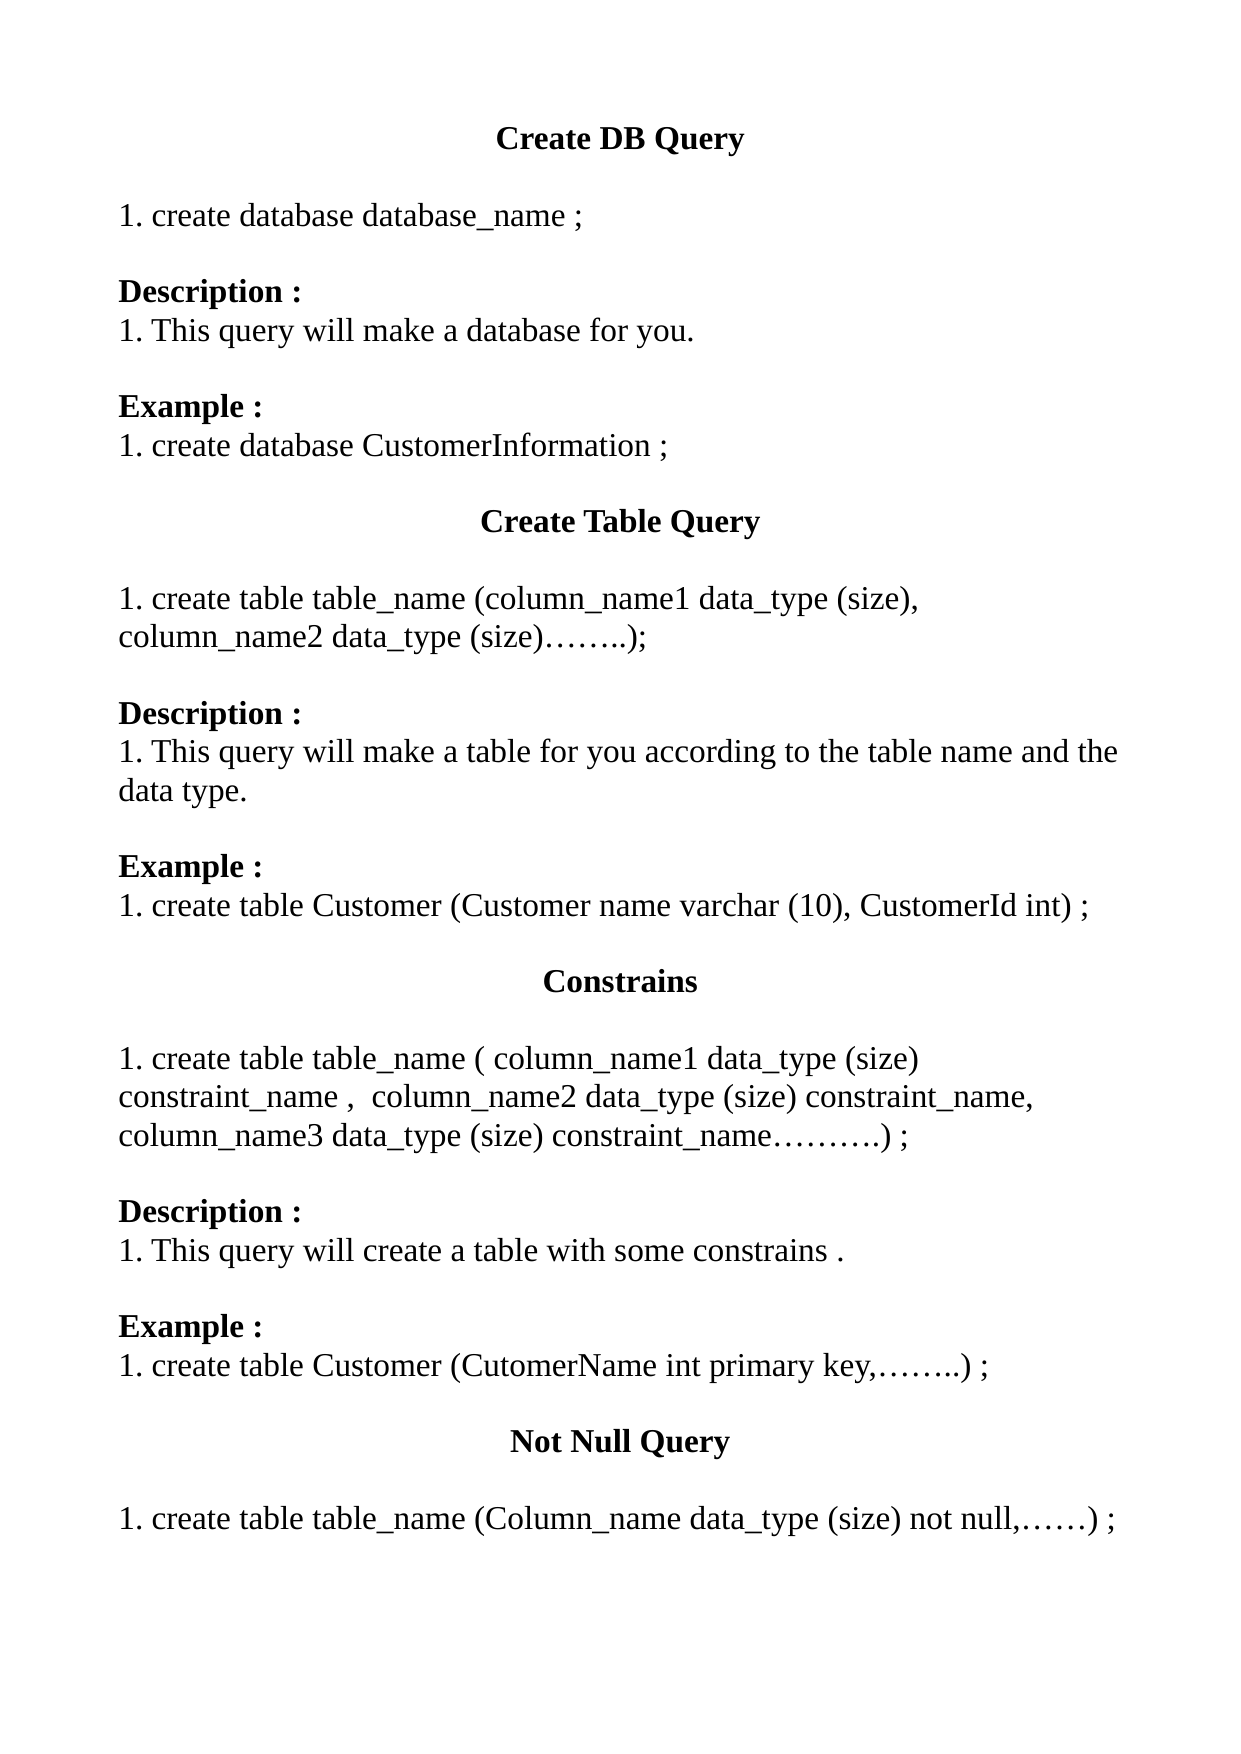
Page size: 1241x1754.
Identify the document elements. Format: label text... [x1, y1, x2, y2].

text 1. This query will create a table with some constrains . [118, 1230, 1122, 1268]
text 1. create table table_name (Column_name data_type (size) not null,……) ; [118, 1498, 1122, 1536]
text 1. create database database_name ; [118, 195, 1122, 233]
text Description : [118, 693, 1122, 731]
text 1. This query will make a database for you. [118, 310, 1122, 348]
text Description : [118, 1191, 1122, 1230]
text Example : [118, 1306, 1122, 1345]
text 1. create table Customer (CutomerName int primary key,……..) ; [118, 1345, 1122, 1383]
text Not Null Query [118, 1421, 1122, 1460]
text Description : [118, 271, 1122, 310]
text 1. create database CustomerInformation ; [118, 425, 1122, 463]
text 1. create table table_name ( column_name1 data_type (size) constraint_name , column_name2 data_type (size) constraint_name, column_name3 data_type (size) constraint_name……….) ; [118, 1038, 1122, 1153]
text Constrains [118, 961, 1122, 1000]
text 1. create table Customer (Customer name varchar (10), CustomerId int) ; [118, 885, 1122, 923]
text Example : [118, 386, 1122, 425]
text Example : [118, 846, 1122, 885]
text 1. create table table_name (column_name1 data_type (size), column_name2 data_type (size)……..); [118, 578, 1122, 655]
text Create DB Query [118, 118, 1122, 156]
text Create Table Query [118, 501, 1122, 540]
text 1. This query will make a table for you according to the table name and the data type. [118, 731, 1122, 808]
